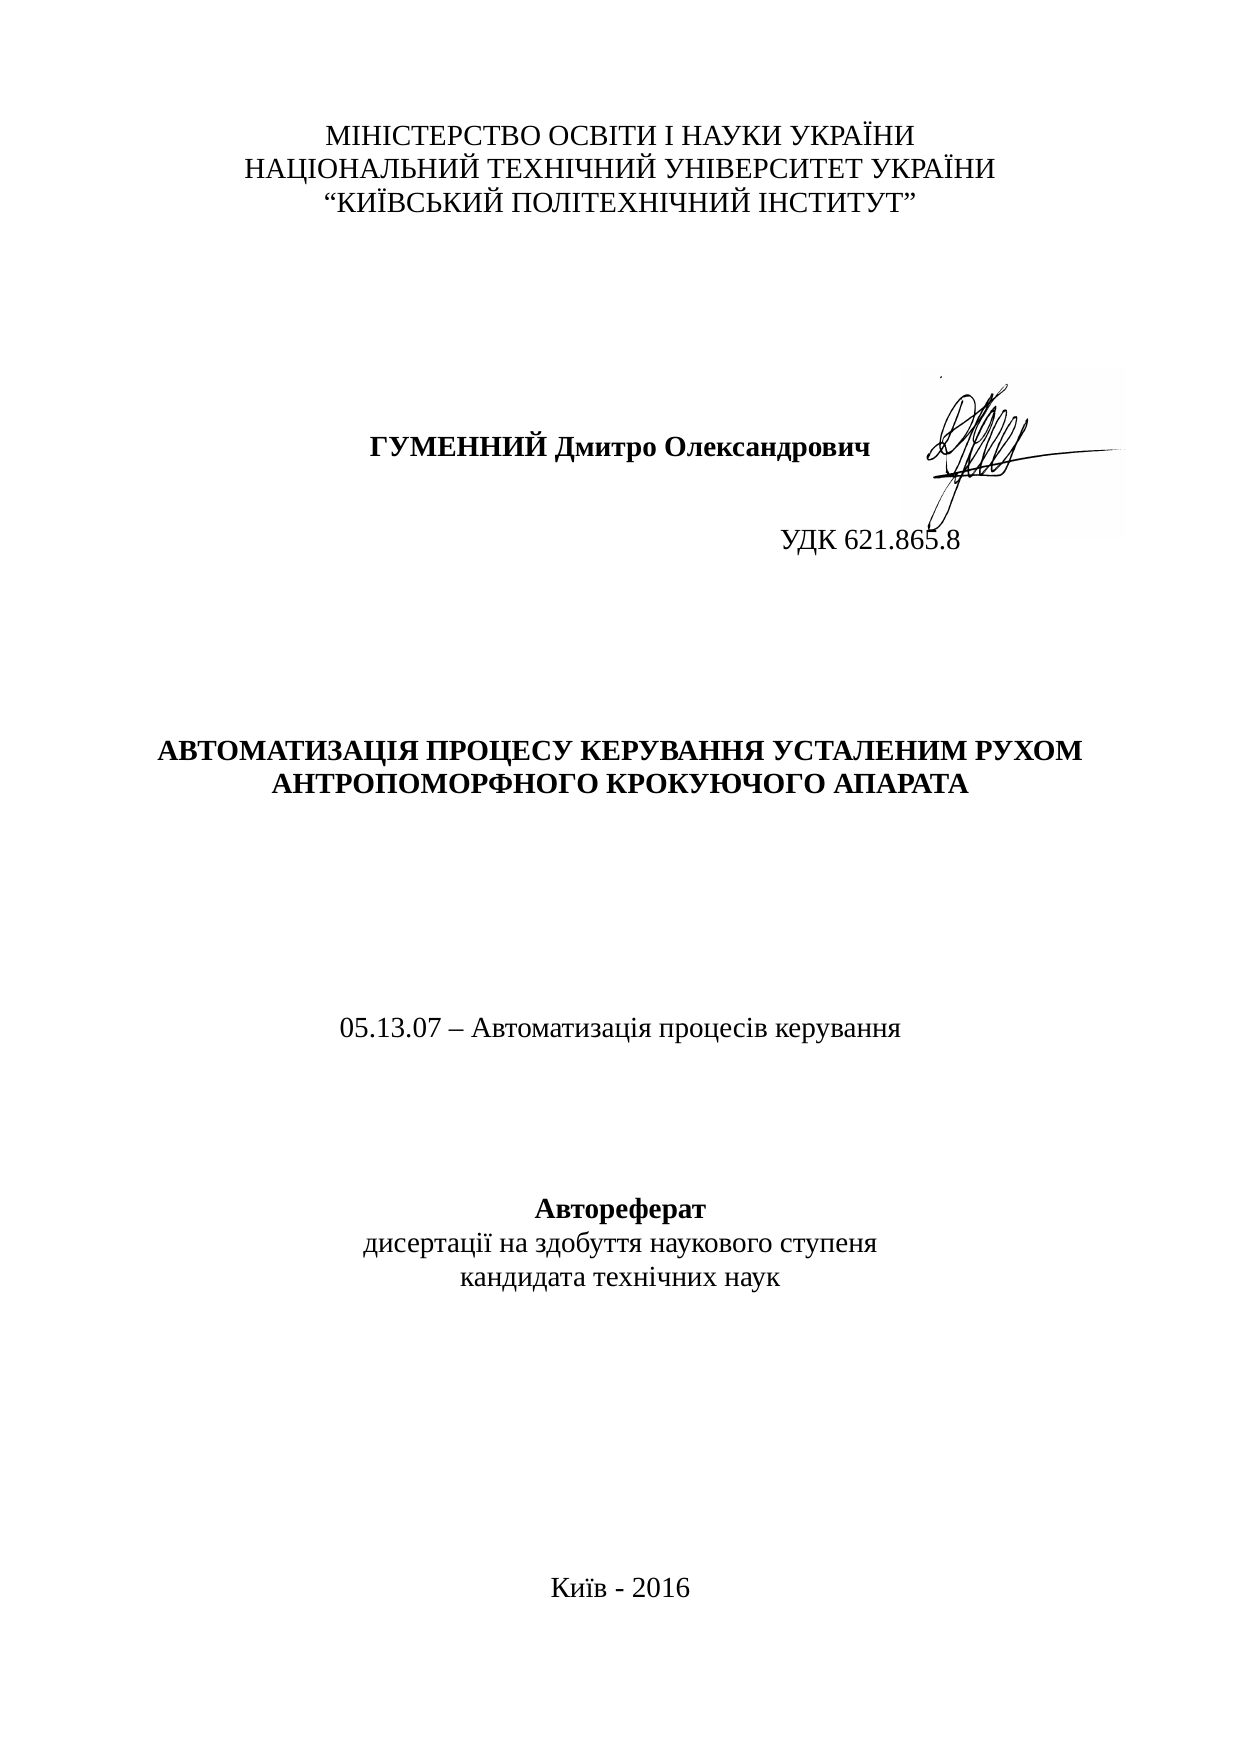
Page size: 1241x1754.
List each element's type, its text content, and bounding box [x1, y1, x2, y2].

text МІНІСТЕРСТВО ОСВІТИ І НАУКИ УКРАЇНИ НАЦІОНАЛЬНИЙ ТЕХНІЧНИЙ УНІВЕРСИТЕТ УКРАЇНИ “КИЇВСЬКИЙ ПОЛІТЕХНІЧНИЙ ІНСТИТУТ” [118, 118, 1122, 219]
text АВТОМАТИЗАЦІЯ ПРОЦЕСУ КЕРУВАННЯ УСТАЛЕНИМ РУХОМ АНТРОПОМОРФНОГО КРОКУЮЧОГО АПАРАТА [118, 733, 1122, 800]
text Автореферат дисертації на здобуття наукового ступеня кандидата технічних наук [118, 1192, 1122, 1292]
text УДК 621.865.8 [618, 522, 1122, 556]
picture [901, 368, 1127, 539]
text 05.13.07 – Автоматизація процесів керування [118, 1010, 1122, 1044]
text ГУМЕННИЙ Дмитро Олександрович [118, 429, 901, 463]
text Київ - 2016 [118, 1503, 1122, 1603]
picture [950, 531, 956, 538]
